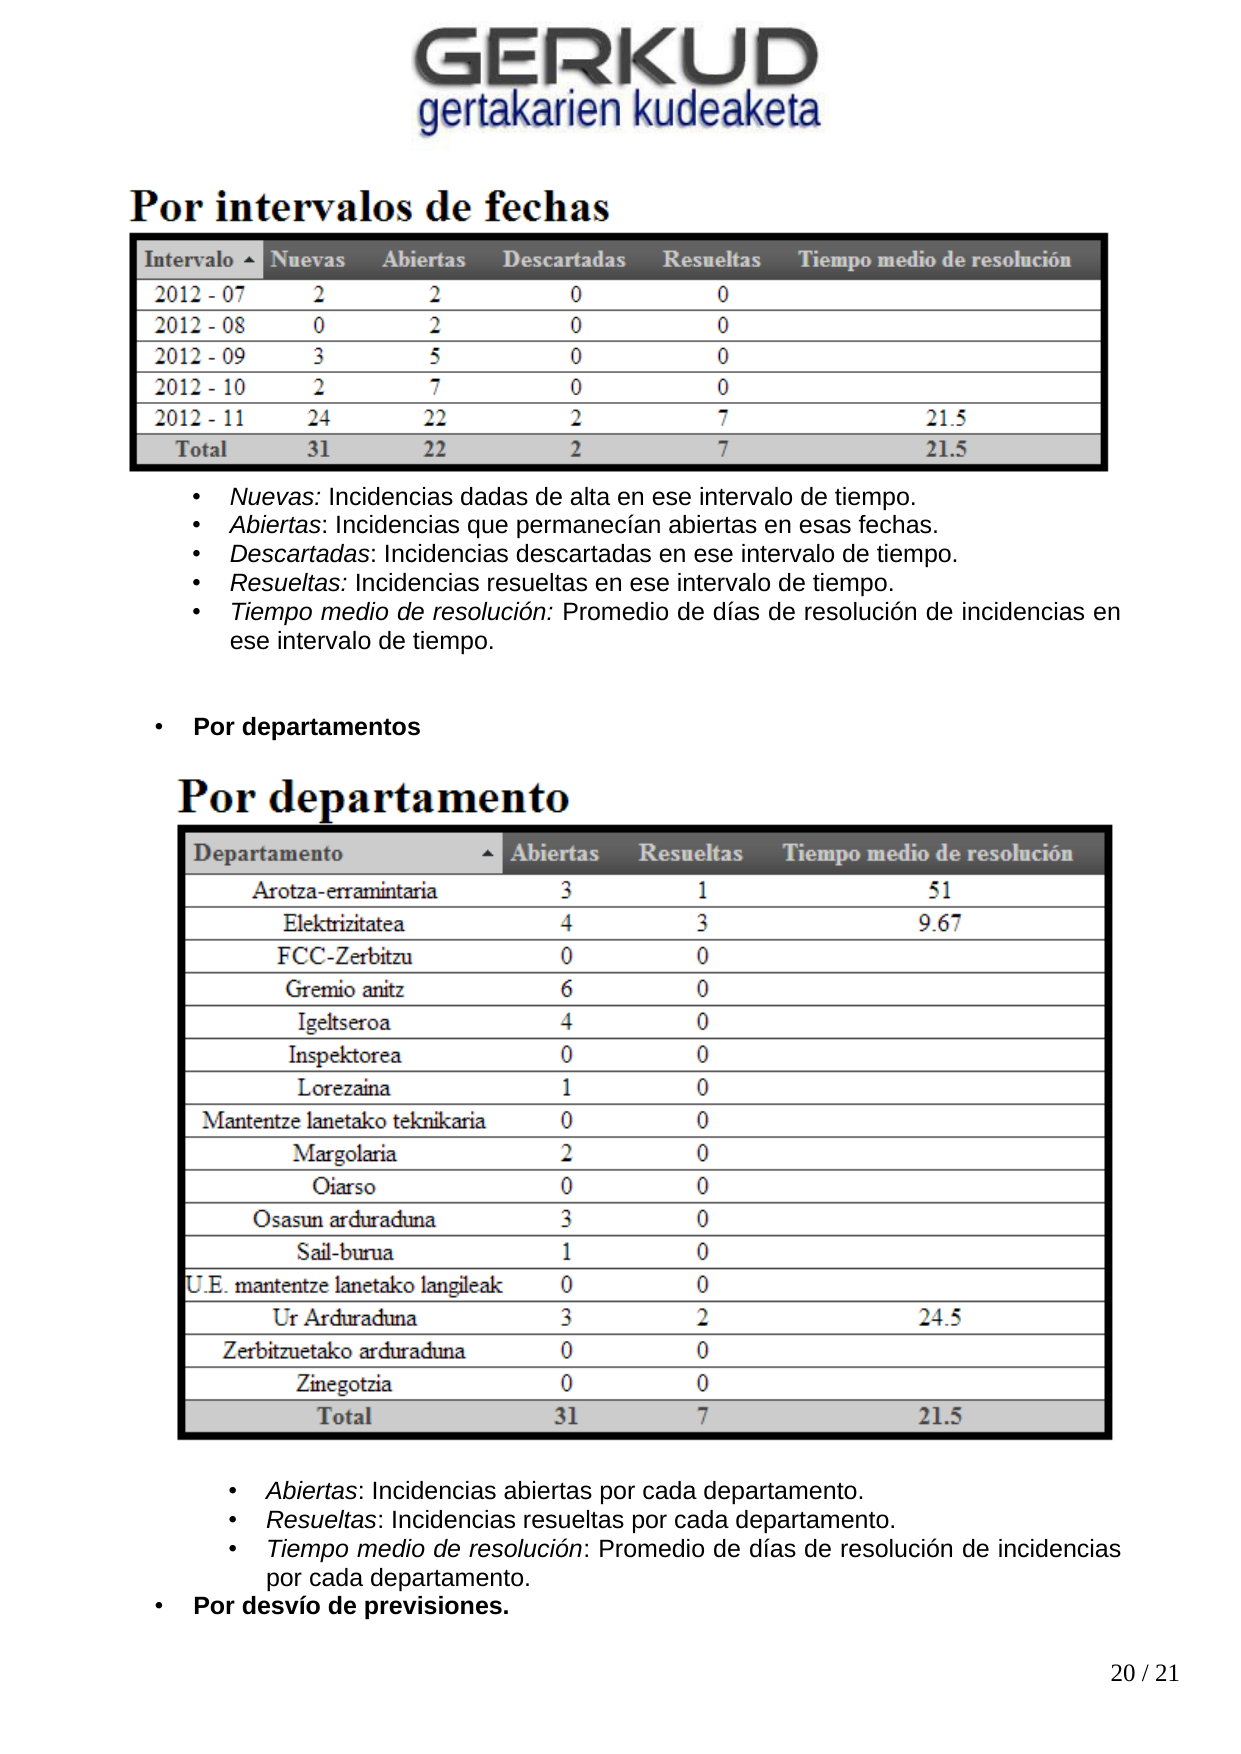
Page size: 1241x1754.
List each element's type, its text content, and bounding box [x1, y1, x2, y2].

list Abiertas: Incidencias abiertas por cada departamento. [228, 1476, 1122, 1505]
picture [159, 775, 1122, 1448]
list Resueltas: Incidencias resueltas por cada departamento. [228, 1505, 1122, 1534]
list Por desvío de previsiones. [154, 1591, 1122, 1620]
list Tiempo medio de resolución: Promedio de días de resolución de incidencias por cada departamento. [228, 1534, 1122, 1591]
list Tiempo medio de resolución: Promedio de días de resolución de incidencias en ese intervalo de tiempo. [192, 597, 1122, 654]
picture [410, 11, 830, 151]
list Resueltas: Incidencias resueltas en ese intervalo de tiempo. [192, 568, 1122, 597]
list Nuevas: Incidencias dadas de alta en ese intervalo de tiempo. [192, 482, 1122, 510]
list Abiertas: Incidencias que permanecían abiertas en esas fechas. [192, 510, 1122, 539]
list Por departamentos [154, 712, 1122, 741]
picture [118, 186, 1123, 482]
list Descartadas: Incidencias descartadas en ese intervalo de tiempo. [192, 539, 1122, 568]
